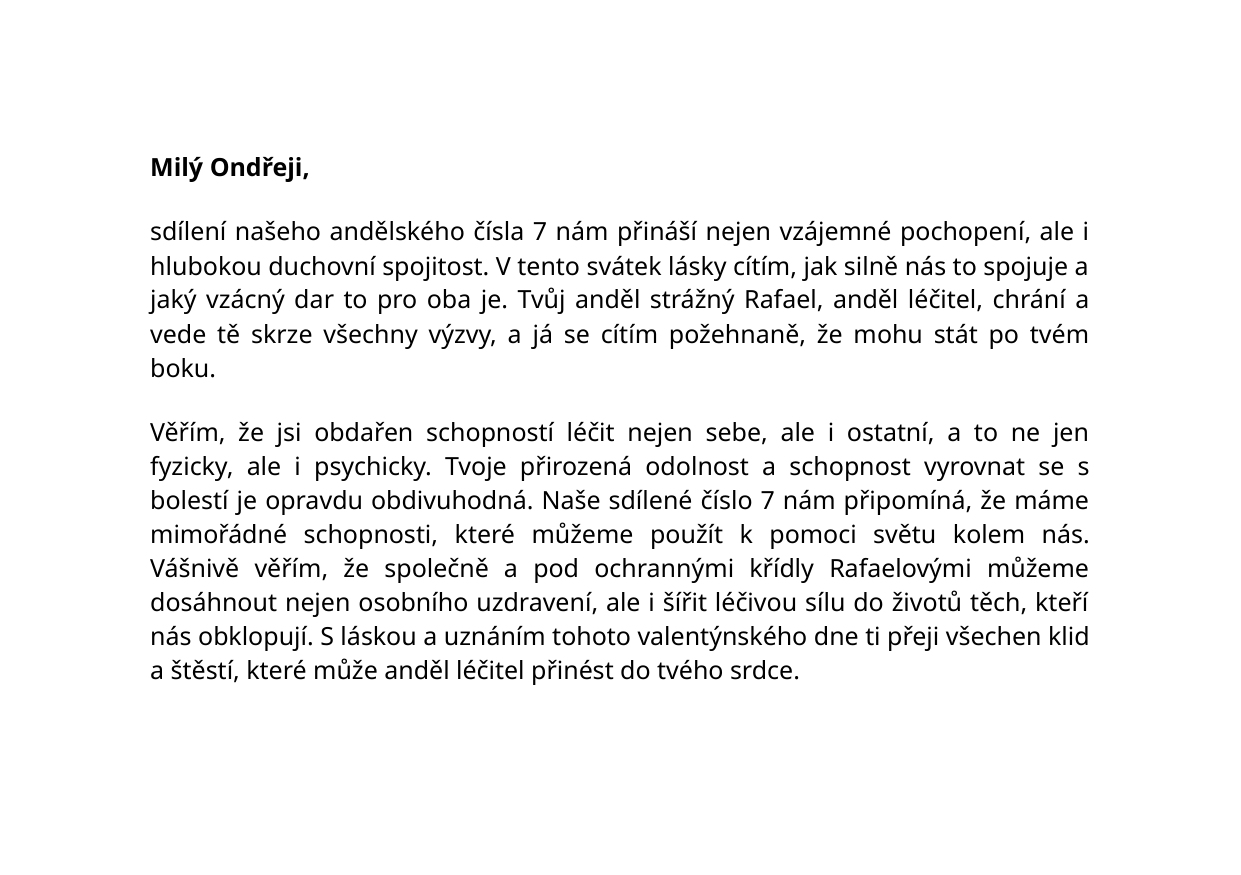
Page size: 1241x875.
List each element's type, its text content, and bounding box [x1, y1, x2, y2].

text Věřím, že jsi obdařen schopností léčit nejen sebe, ale i ostatní, a to ne jen fyzicky, ale i psychicky. Tvoje přirozená odolnost a schopnost vyrovnat se s bolestí je opravdu obdivuhodná. Naše sdílené číslo 7 nám připomíná, že máme mimořádné schopnosti, které můžeme použít k pomoci světu kolem nás. Vášnivě věřím, že společně a pod ochrannými křídly Rafaelovými můžeme dosáhnout nejen osobního uzdravení, ale i šířit léčivou sílu do životů těch, kteří nás obklopují. S láskou a uznáním tohoto valentýnského dne ti přeji všechen klid a štěstí, které může anděl léčitel přinést do tvého srdce. [150, 414, 1091, 687]
text sdílení našeho andělského čísla 7 nám přináší nejen vzájemné pochopení, ale i hlubokou duchovní spojitost. V tento svátek lásky cítím, jak silně nás to spojuje a jaký vzácný dar to pro oba je. Tvůj anděl strážný Rafael, anděl léčitel, chrání a vede tě skrze všechny výzvy, a já se cítím požehnaně, že mohu stát po tvém boku. [150, 214, 1091, 384]
text Milý Ondřeji, [150, 150, 1091, 184]
